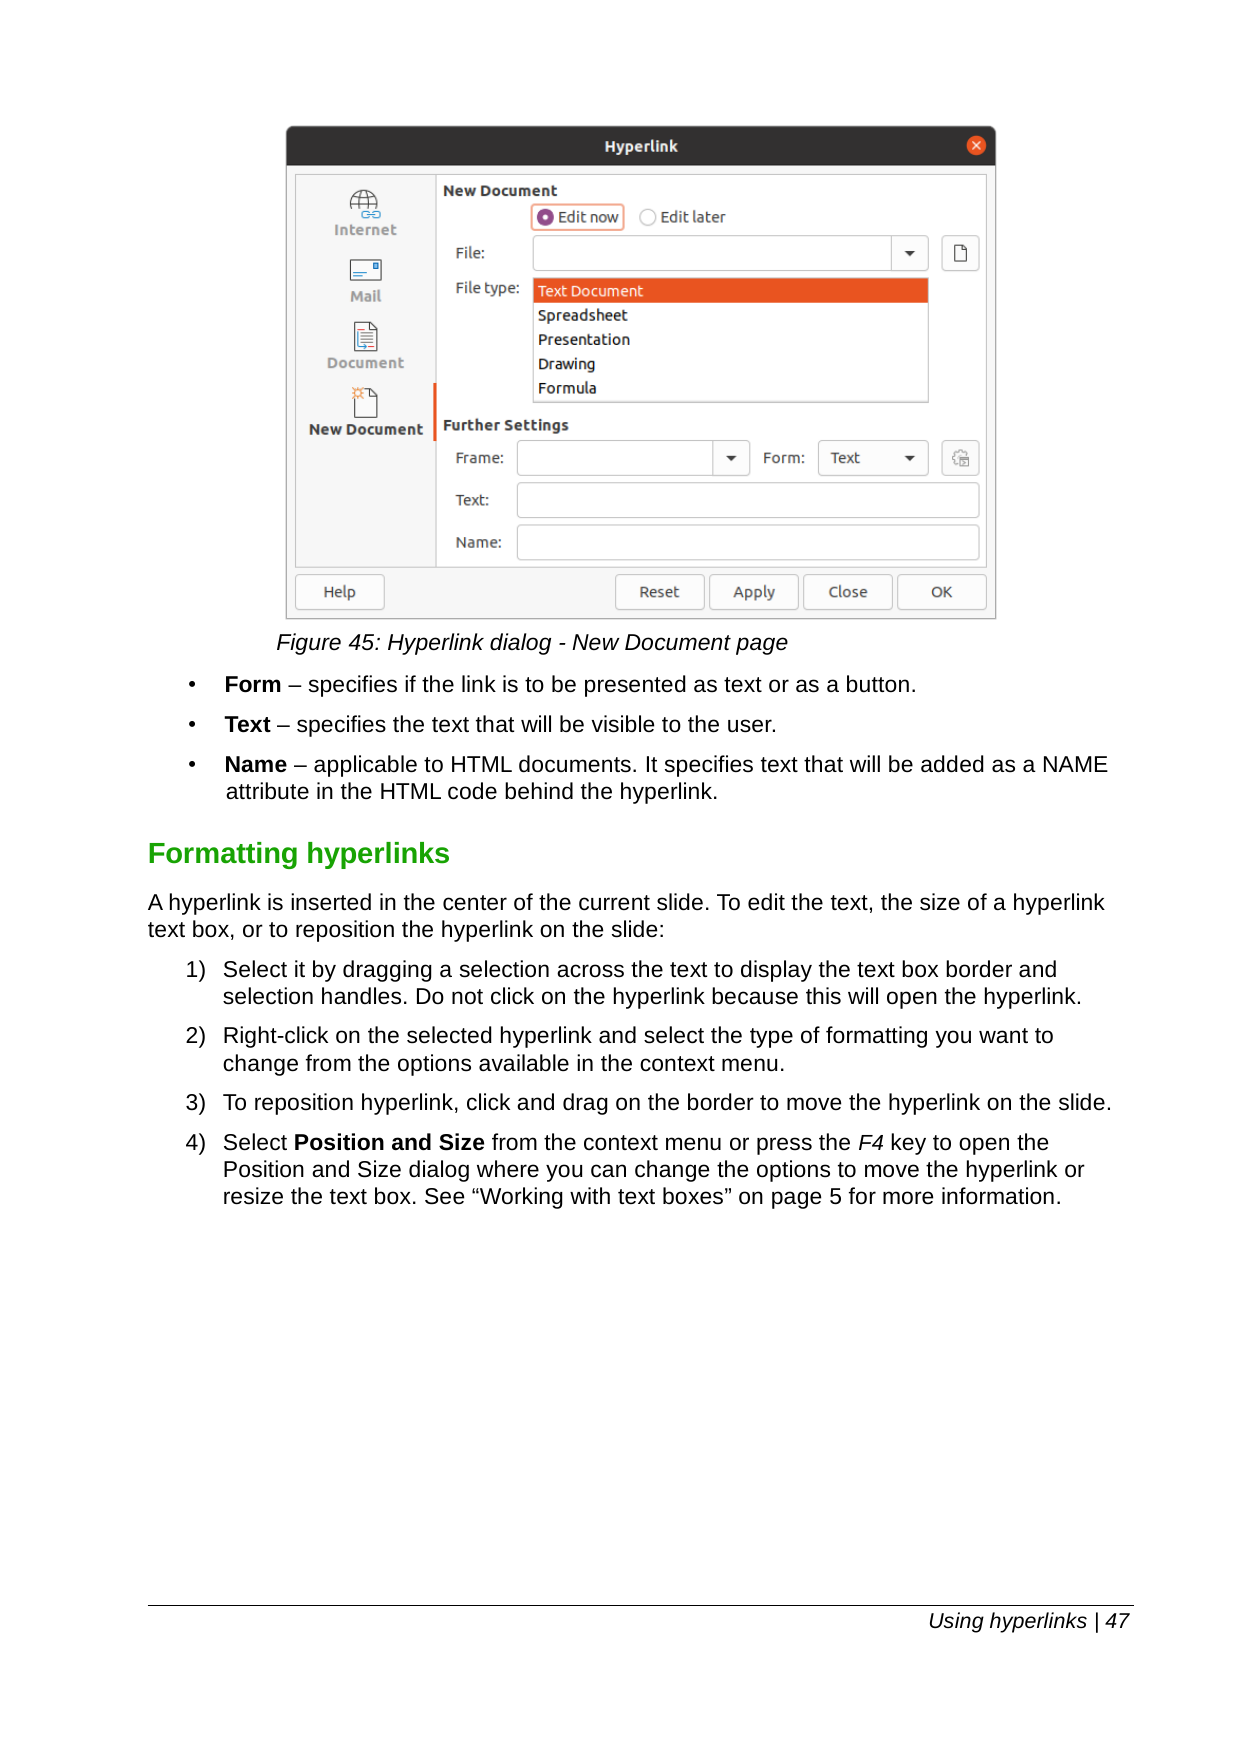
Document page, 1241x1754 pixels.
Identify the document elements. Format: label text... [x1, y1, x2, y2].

list Text – specifies the text that will be visible to the user. [185, 707, 1134, 737]
text A hyperlink is inserted in the center of the current slide. To edit the text, the size of a hyperlink text box, or to reposition the hyperlink on the slide: [148, 888, 1134, 943]
list Right-click on the selected hyperlink and select the type of formatting you want to change from the options available in the context menu. [206, 1022, 1134, 1076]
list Select it by dragging a selection across the text to display the text box border and selection handles. Do not click on the hyperlink because this will open the hyperlink. [206, 955, 1134, 1009]
picture [276, 118, 1006, 629]
list Select Position and Size from the context menu or press the F4 key to open the Position and Size dialog where you can change the options to move the hyperlink or resize the text box. See “Working with text boxes” on page 5 for more information. [206, 1128, 1134, 1209]
text Figure 45: Hyperlink dialog - New Document page [276, 629, 1005, 656]
list Form – specifies if the link is to be presented as text or as a button. [185, 668, 1134, 698]
list Name – applicable to HTML documents. It specifies text that will be added as a NAME attribute in the HTML code behind the hyperlink. [185, 747, 1134, 807]
subtitle Formatting hyperlinks [148, 836, 1134, 870]
list To reposition hyperlink, click and drag on the border to move the hyperlink on the slide. [206, 1088, 1134, 1116]
